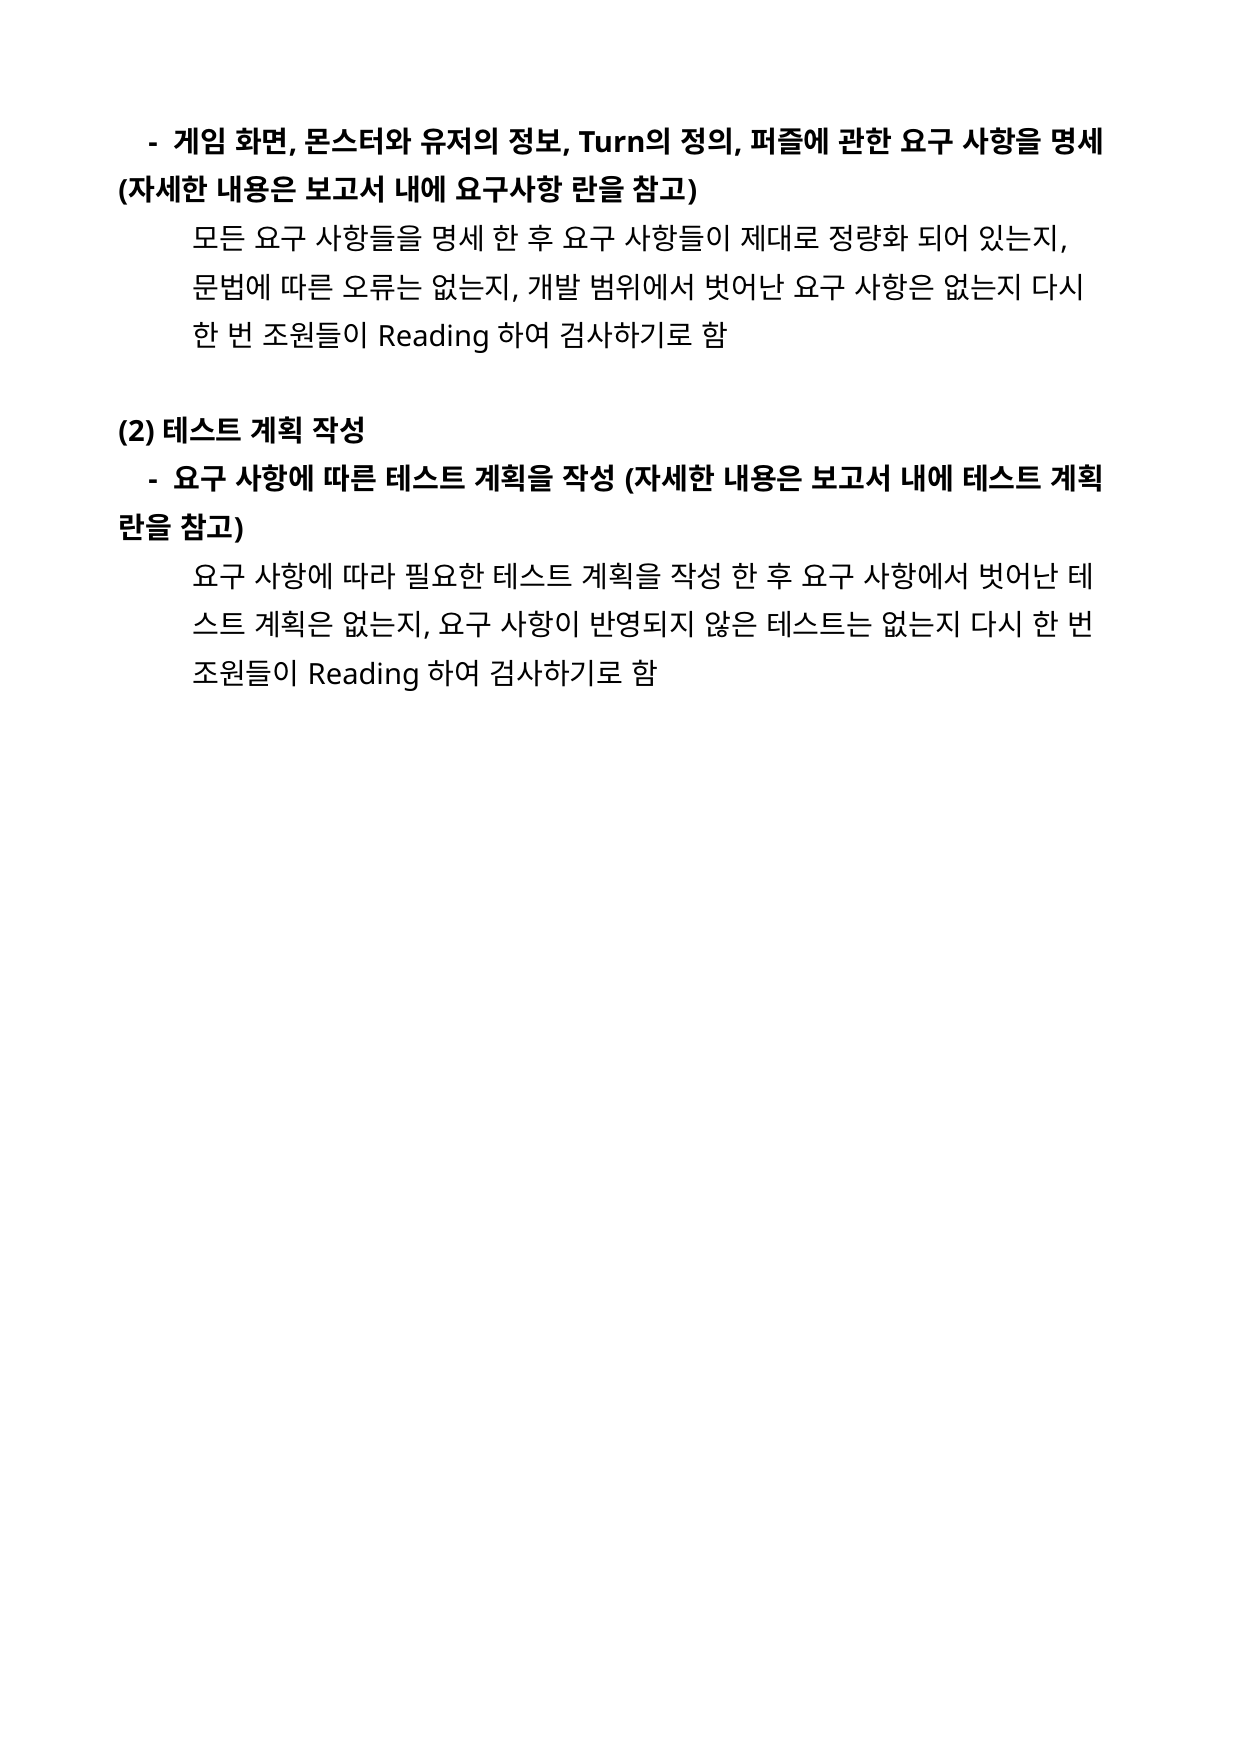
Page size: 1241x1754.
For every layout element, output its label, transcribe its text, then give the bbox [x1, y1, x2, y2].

text 모든 요구 사항들을 명세 한 후 요구 사항들이 제대로 정량화 되어 있는지, 문법에 따른 오류는 없는지, 개발 범위에서 벗어난 요구 사항은 없는지 다시 한 번 조원들이 Reading 하여 검사하기로 함 [118, 216, 1122, 355]
text - 요구 사항에 따른 테스트 계획을 작성 (자세한 내용은 보고서 내에 테스트 계획 란을 참고) [118, 456, 1122, 547]
text - 게임 화면, 몬스터와 유저의 정보, Turn의 정의, 퍼즐에 관한 요구 사항을 명세 (자세한 내용은 보고서 내에 요구사항 란을 참고) [118, 118, 1122, 209]
text 요구 사항에 따라 필요한 테스트 계획을 작성 한 후 요구 사항에서 벗어난 테 스트 계획은 없는지, 요구 사항이 반영되지 않은 테스트는 없는지 다시 한 번 조원들이 Reading 하여 검사하기로 함 [118, 553, 1122, 693]
text (2) 테스트 계획 작성 [118, 407, 1122, 449]
